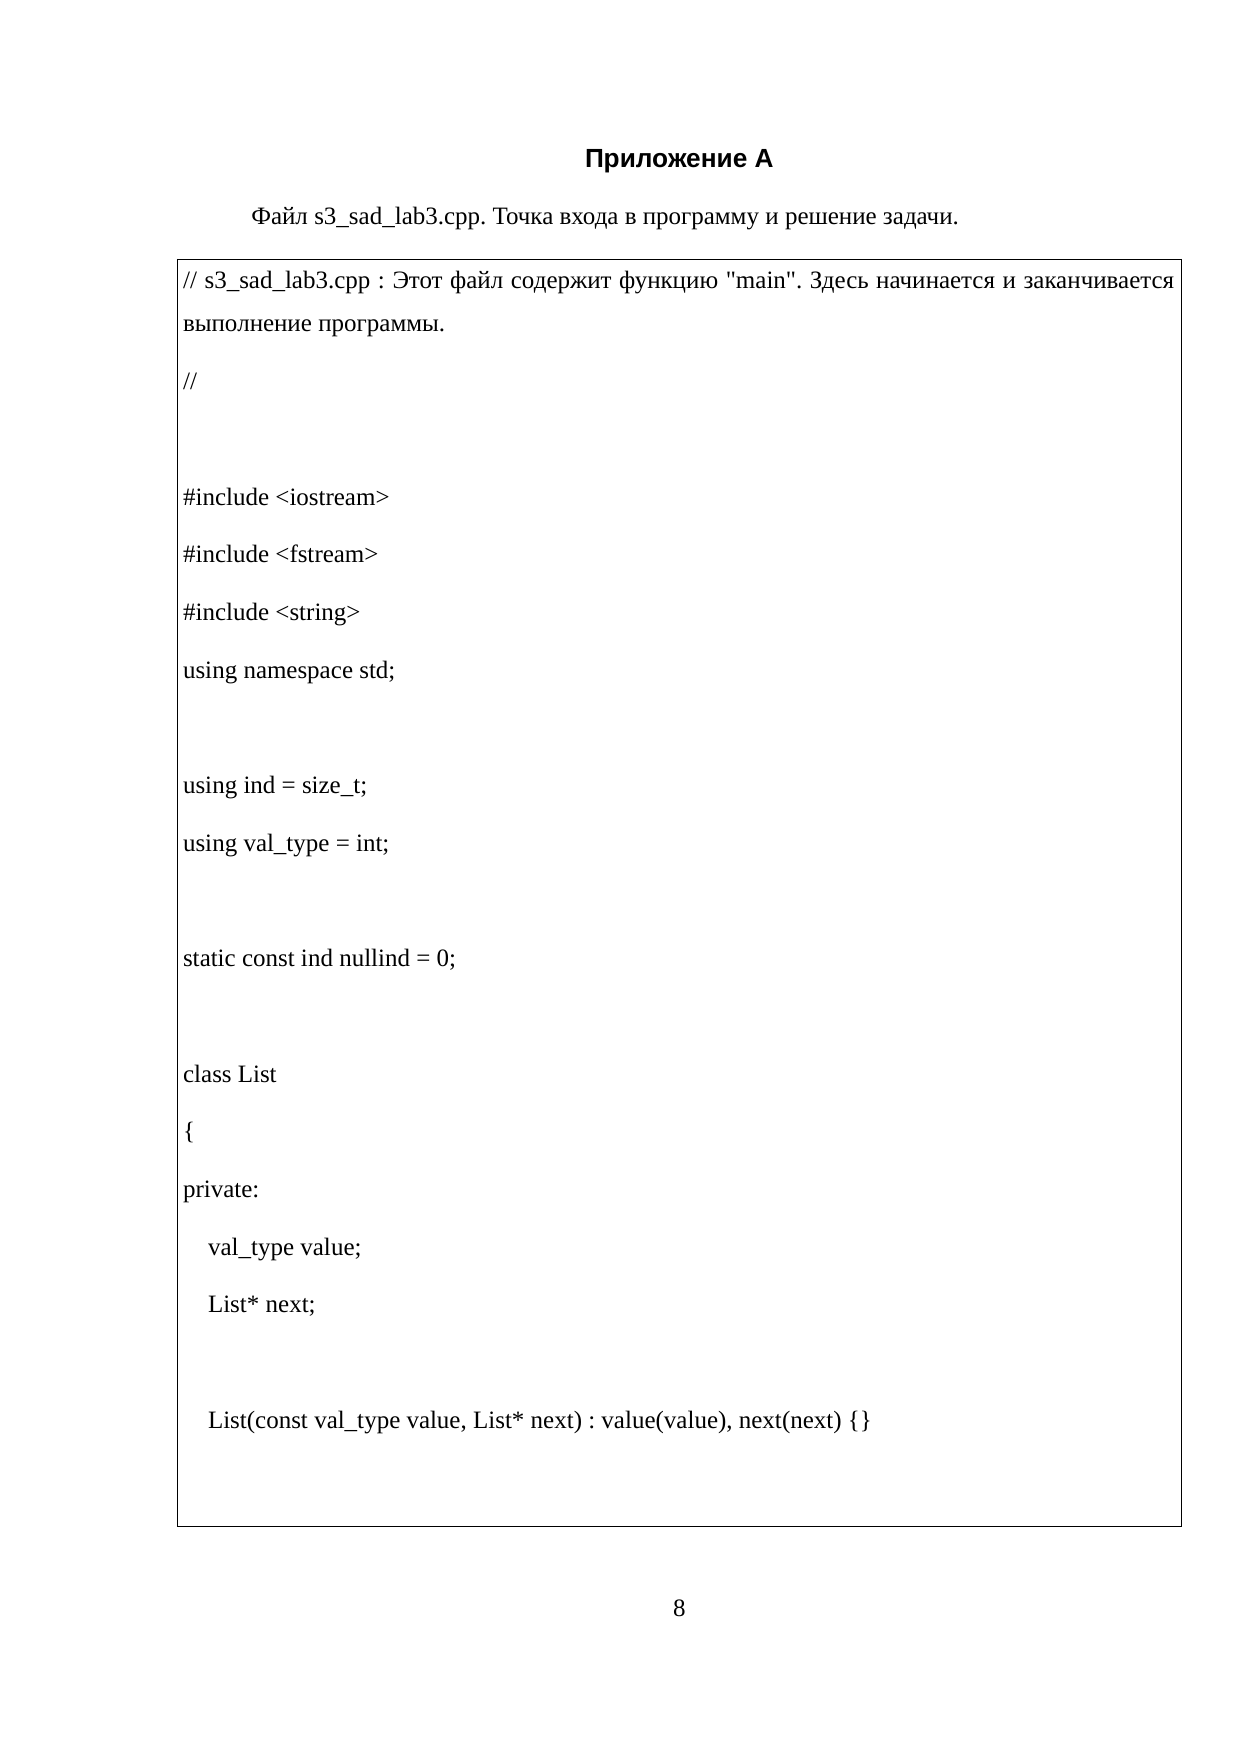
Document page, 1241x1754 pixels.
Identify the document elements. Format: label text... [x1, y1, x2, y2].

subtitle Приложение А [177, 143, 1181, 173]
text Файл s3_sad_lab3.cpp. Точка входа в программу и решение задачи. [177, 201, 1181, 230]
table_header // s3_sad_lab3.cpp : Этот файл содержит функцию "main". Здесь начинается и заканчивается выполнение программы. // #include <iostream> #include <fstream> #include <string> using namespace std; using ind = size_t; using val_type = int; static const ind nullind = 0; class List { private: val_type value; List* next; List(const val_type value, List* next) : value(value), next(next) {} [178, 260, 1181, 1526]
